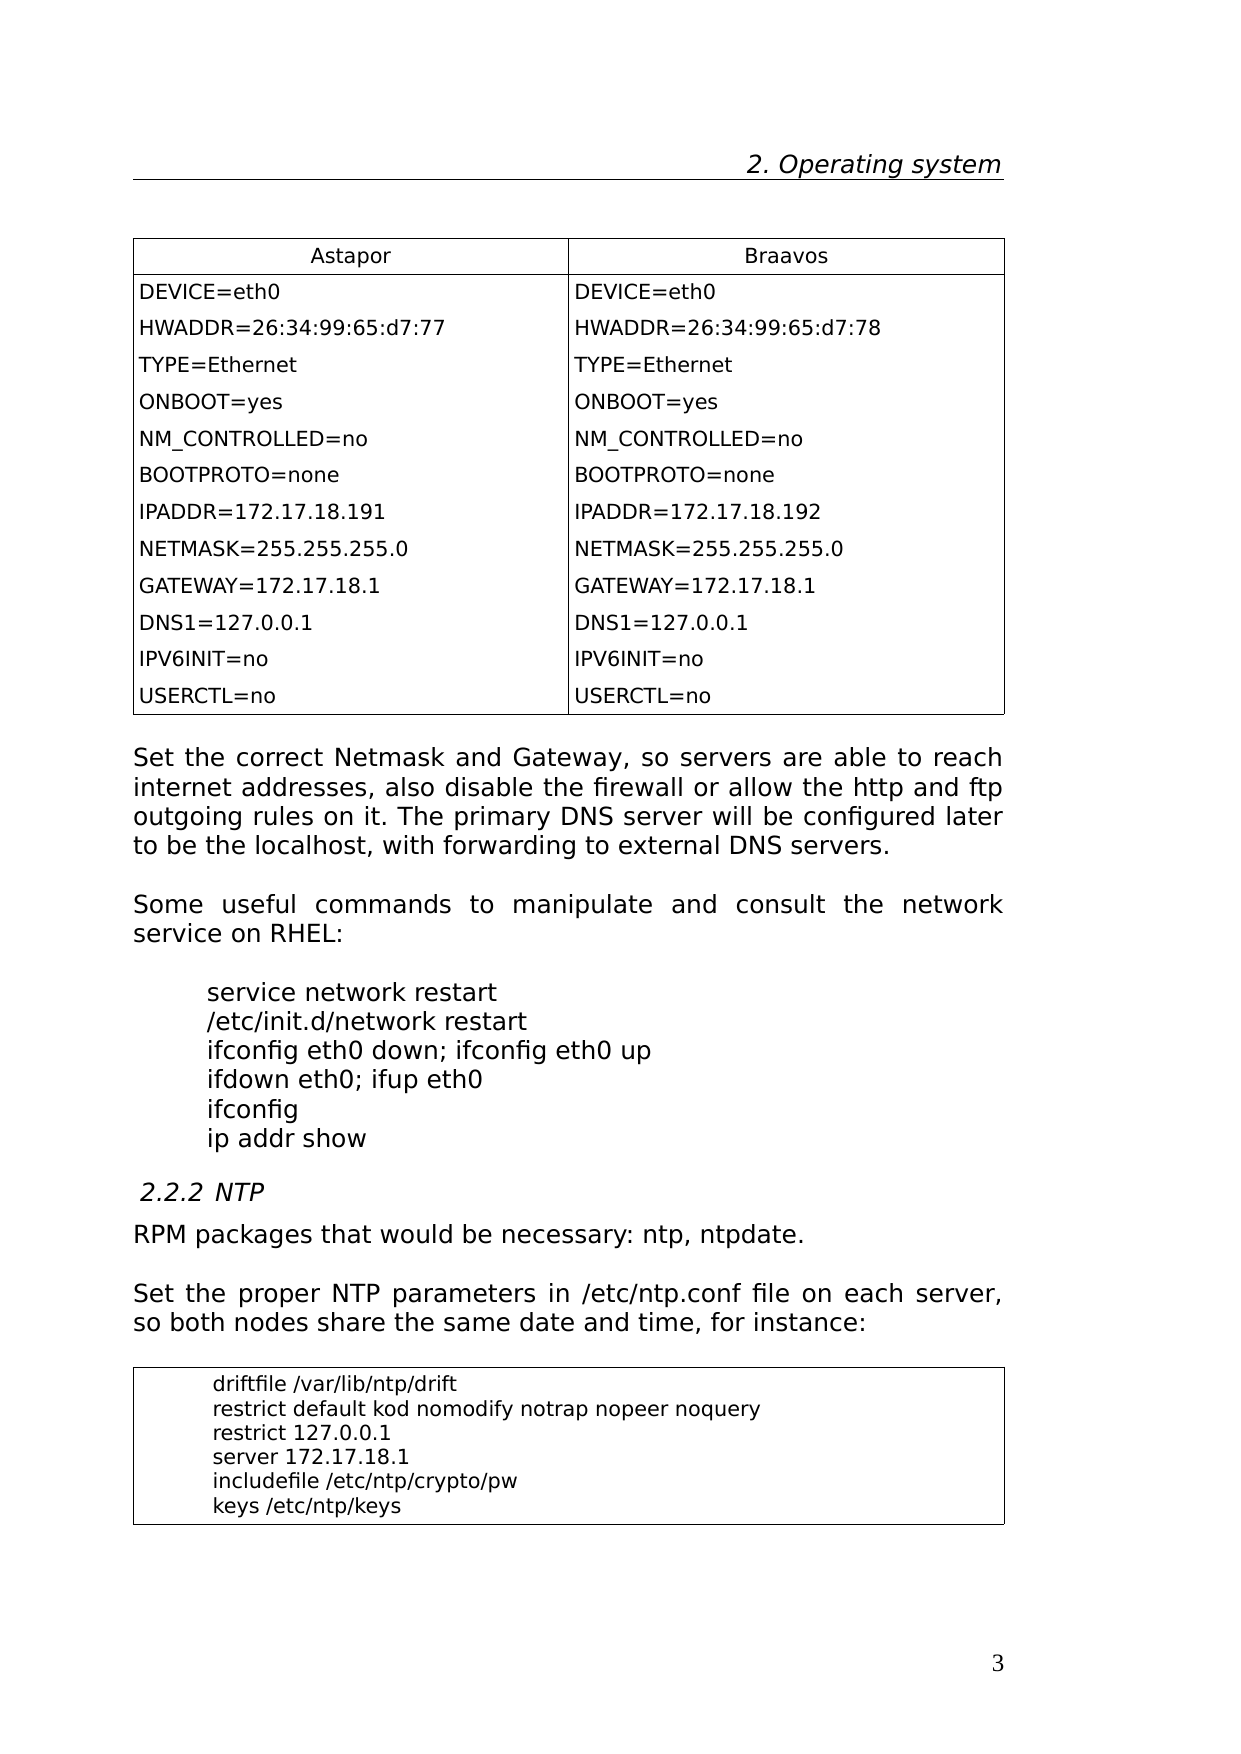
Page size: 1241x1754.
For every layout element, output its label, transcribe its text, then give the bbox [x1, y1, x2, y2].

table_header Astapor [134, 239, 568, 274]
text ifconfig [207, 1095, 1004, 1124]
text ifconfig eth0 down; ifconfig eth0 up [207, 1036, 1004, 1066]
table_cell DEVICE=eth0 HWADDR=26:34:99:65:d7:77 TYPE=Ethernet ONBOOT=yes NM_CONTROLLED=no BOOTPROTO=none IPADDR=172.17.18.191 NETMASK=255.255.255.0 GATEWAY=172.17.18.1 DNS1=127.0.0.1 IPV6INIT=no USERCTL=no [134, 275, 568, 714]
text ifdown eth0; ifup eth0 [207, 1066, 1004, 1095]
text service network restart [207, 978, 1004, 1007]
text /etc/init.d/network restart [207, 1007, 1004, 1036]
text RPM packages that would be necessary: ntp, ntpdate. [133, 1220, 1004, 1249]
text ip addr show [207, 1124, 1004, 1153]
table_header Braavos [569, 239, 1004, 274]
table_header driftfile /var/lib/ntp/drift restrict default kod nomodify notrap nopeer noquery restrict 127.0.0.1 server 172.17.18.1 includefile /etc/ntp/crypto/pw keys /etc/ntp/keys [134, 1368, 1004, 1524]
text Set the correct Netmask and Gateway, so servers are able to reach internet addresses, also disable the firewall or allow the http and ftp outgoing rules on it. The primary DNS server will be configured later to be the localhost, with forwarding to external DNS servers. [133, 744, 1004, 861]
text Set the proper NTP parameters in /etc/ntp.conf file on each server, so both nodes share the same date and time, for instance: [133, 1279, 1004, 1337]
subtitle NTP [140, 1178, 1004, 1208]
table_cell DEVICE=eth0 HWADDR=26:34:99:65:d7:78 TYPE=Ethernet ONBOOT=yes NM_CONTROLLED=no BOOTPROTO=none IPADDR=172.17.18.192 NETMASK=255.255.255.0 GATEWAY=172.17.18.1 DNS1=127.0.0.1 IPV6INIT=no USERCTL=no [569, 275, 1004, 714]
text Some useful commands to manipulate and consult the network service on RHEL: [133, 890, 1004, 948]
